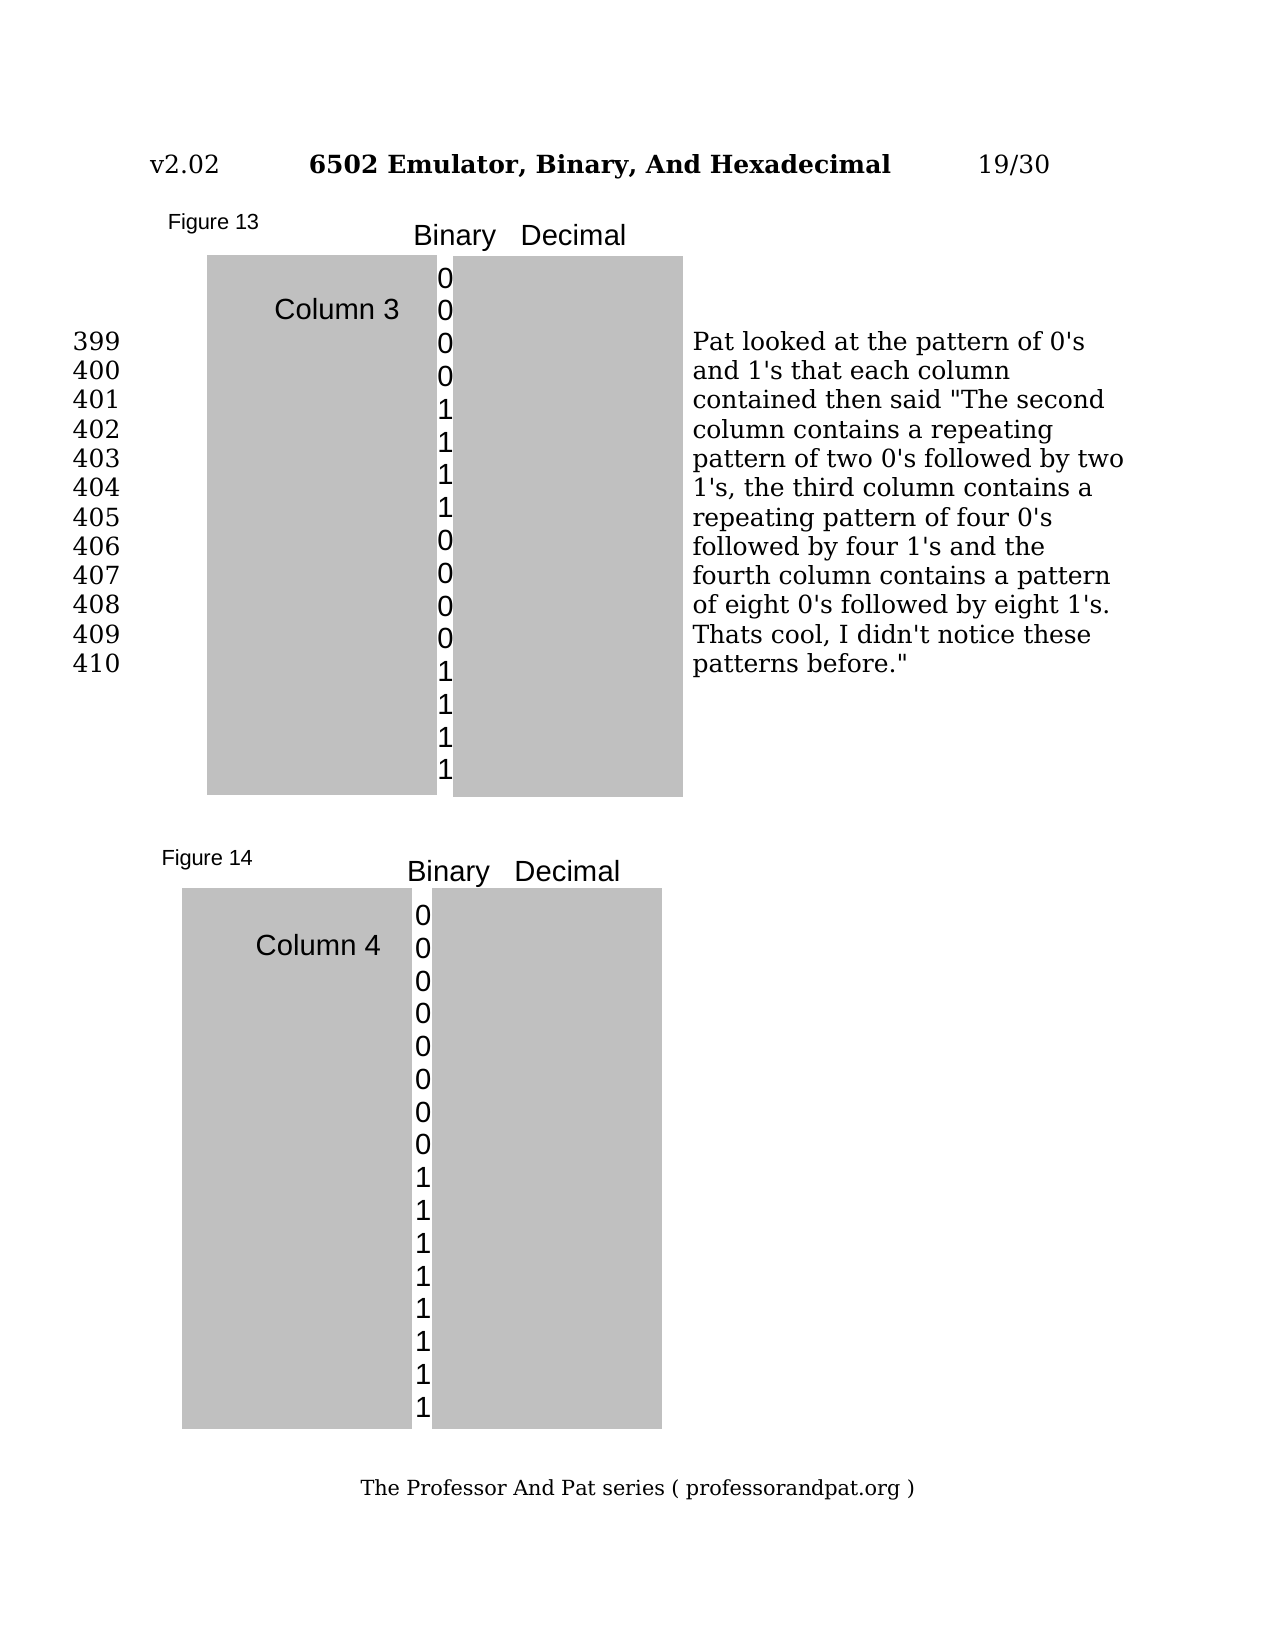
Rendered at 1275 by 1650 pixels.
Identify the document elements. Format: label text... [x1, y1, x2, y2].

text Pat looked at the pattern of 0's and 1's that each column contained then said "The second column contains a repeating pattern of two 0's followed by two 1's, the third column contains a repeating pattern of four 0's followed by four 1's and the fourth column contains a pattern of eight 0's followed by eight 1's. Thats cool, I didn't notice these patterns before." [683, 327, 1125, 678]
text Pat looked at the pattern of 0's and 1's that each column contained then said "The second column contains a repeating pattern of two 0's followed by two 1's, the third column contains a repeating pattern of four 0's followed by four 1's and the fourth column contains a pattern of eight 0's followed by eight 1's. Thats cool, I didn't notice these patterns before." [150, 327, 207, 678]
